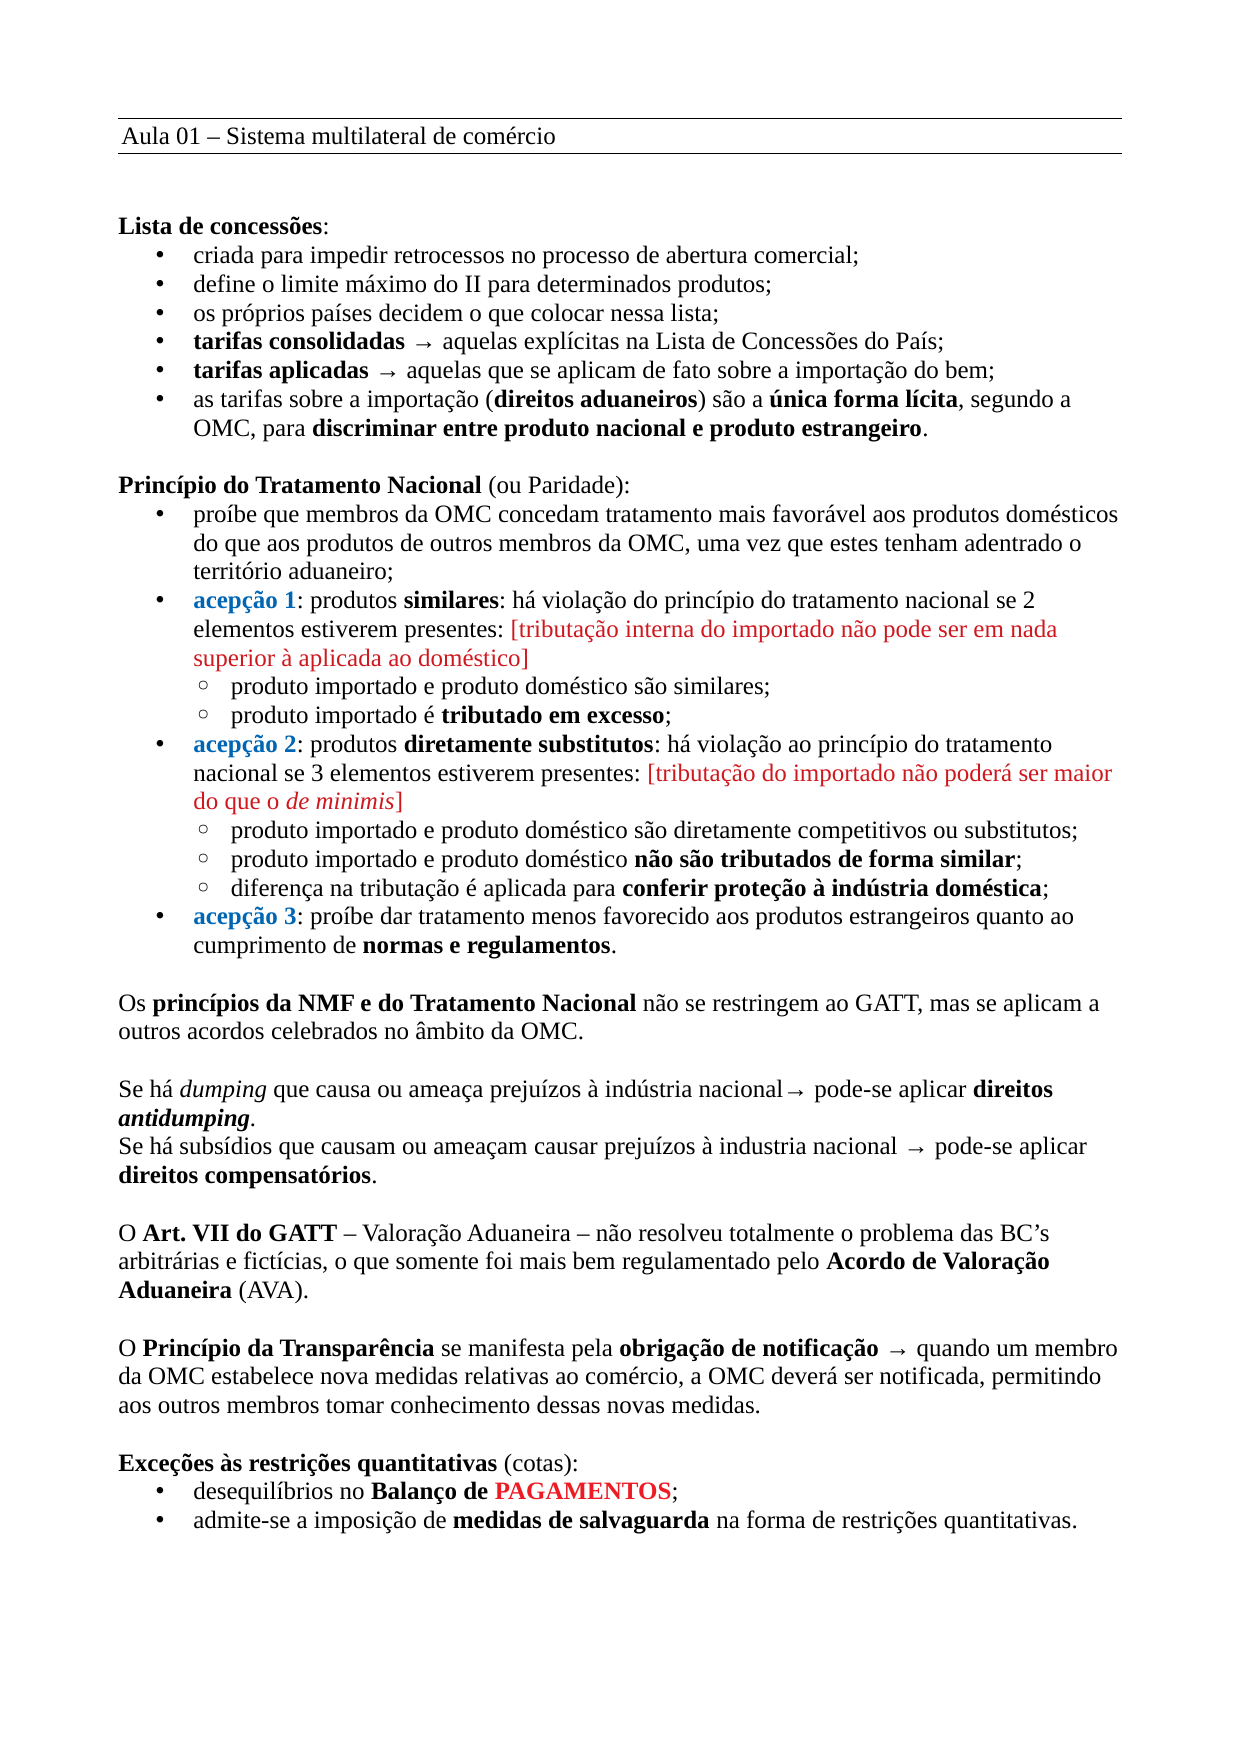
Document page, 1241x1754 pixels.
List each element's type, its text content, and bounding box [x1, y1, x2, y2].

list acepção 3: proíbe dar tratamento menos favorecido aos produtos estrangeiros quanto ao cumprimento de normas e regulamentos. [156, 901, 1122, 959]
text Os princípios da NMF e do Tratamento Nacional não se restringem ao GATT, mas se aplicam a outros acordos celebrados no âmbito da OMC. [118, 988, 1122, 1045]
text Se há subsídios que causam ou ameaçam causar prejuízos à industria nacional → pode-se aplicar direitos compensatórios. [118, 1131, 1122, 1189]
text Se há dumping que causa ou ameaça prejuízos à indústria nacional→ pode-se aplicar direitos antidumping. [118, 1074, 1122, 1131]
list define o limite máximo do II para determinados produtos; [156, 269, 1122, 298]
list proíbe que membros da OMC concedam tratamento mais favorável aos produtos domésticos do que aos produtos de outros membros da OMC, uma vez que estes tenham adentrado o território aduaneiro; [156, 499, 1122, 585]
list acepção 2: produtos diretamente substitutos: há violação ao princípio do tratamento nacional se 3 elementos estiverem presentes: [tributação do importado não poderá ser maior do que o de minimis] [156, 729, 1122, 815]
text Exceções às restrições quantitativas (cotas): [118, 1448, 1122, 1476]
list criada para impedir retrocessos no processo de abertura comercial; [156, 240, 1122, 269]
list produto importado e produto doméstico não são tributados de forma similar; [193, 844, 1122, 873]
list acepção 1: produtos similares: há violação do princípio do tratamento nacional se 2 elementos estiverem presentes: [tributação interna do importado não pode ser em nada superior à aplicada ao doméstico] [156, 585, 1122, 671]
list produto importado e produto doméstico são diretamente competitivos ou substitutos; [193, 815, 1122, 844]
list admite-se a imposição de medidas de salvaguarda na forma de restrições quantitativas. [156, 1505, 1122, 1534]
list produto importado é tributado em excesso; [193, 700, 1122, 729]
text O Art. VII do GATT – Valoração Aduaneira – não resolveu totalmente o problema das BC’s arbitrárias e fictícias, o que somente foi mais bem regulamentado pelo Acordo de Valoração Aduaneira (AVA). [118, 1218, 1122, 1304]
list as tarifas sobre a importação (direitos aduaneiros) são a única forma lícita, segundo a OMC, para discriminar entre produto nacional e produto estrangeiro. [156, 384, 1122, 441]
list desequilíbrios no Balanço de PAGAMENTOS; [156, 1476, 1122, 1505]
text Princípio do Tratamento Nacional (ou Paridade): [118, 470, 1122, 499]
list produto importado e produto doméstico são similares; [193, 671, 1122, 700]
text O Princípio da Transparência se manifesta pela obrigação de notificação → quando um membro da OMC estabelece nova medidas relativas ao comércio, a OMC deverá ser notificada, permitindo aos outros membros tomar conhecimento dessas novas medidas. [118, 1333, 1122, 1419]
list tarifas aplicadas → aquelas que se aplicam de fato sobre a importação do bem; [156, 355, 1122, 384]
list diferença na tributação é aplicada para conferir proteção à indústria doméstica; [193, 873, 1122, 901]
text Lista de concessões: [118, 211, 1122, 240]
list os próprios países decidem o que colocar nessa lista; [156, 298, 1122, 326]
list tarifas consolidadas → aquelas explícitas na Lista de Concessões do País; [156, 326, 1122, 355]
